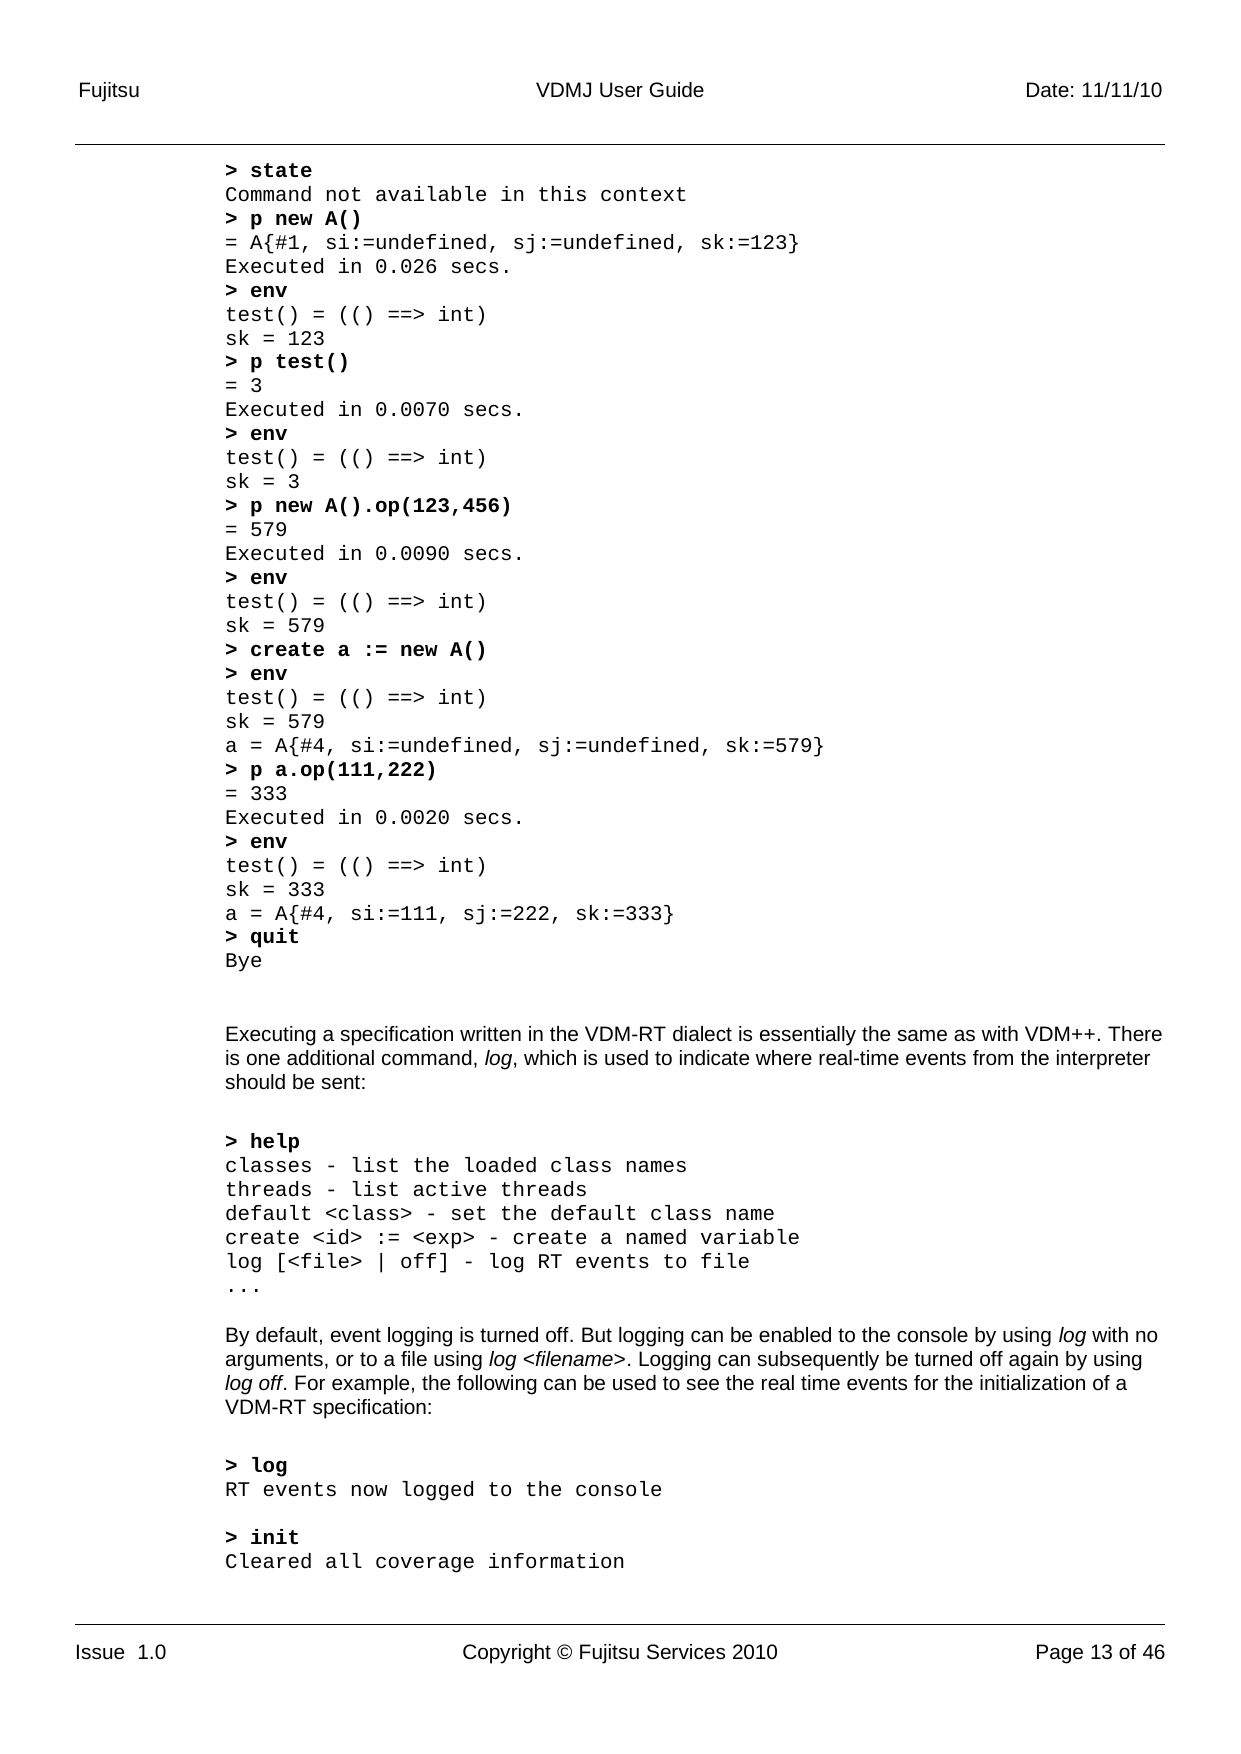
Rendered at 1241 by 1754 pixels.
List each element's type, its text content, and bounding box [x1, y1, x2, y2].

text test() = (() ==> int) [225, 303, 1165, 327]
text Cleared all coverage information [225, 1551, 1165, 1575]
text create <id> := <exp> - create a named variable [225, 1227, 1165, 1251]
text > env [225, 831, 1165, 854]
text > env [225, 423, 1165, 447]
text Bye [225, 950, 1165, 974]
text default <class> - set the default class name [225, 1203, 1165, 1227]
text sk = 123 [225, 327, 1165, 351]
text ... [225, 1274, 1165, 1298]
text sk = 579 [225, 615, 1165, 639]
text > log [225, 1455, 1165, 1479]
text > p test() [225, 351, 1165, 375]
text > p new A() [225, 208, 1165, 232]
text > help [225, 1131, 1165, 1155]
text sk = 579 [225, 711, 1165, 735]
text = A{#1, si:=undefined, sj:=undefined, sk:=123} [225, 232, 1165, 256]
text test() = (() ==> int) [225, 854, 1165, 878]
text Executed in 0.0090 secs. [225, 543, 1165, 567]
text > env [225, 567, 1165, 591]
text RT events now logged to the console [225, 1479, 1165, 1503]
text test() = (() ==> int) [225, 687, 1165, 711]
text classes - list the loaded class names [225, 1155, 1165, 1179]
text = 3 [225, 375, 1165, 399]
text test() = (() ==> int) [225, 447, 1165, 471]
text = 333 [225, 783, 1165, 807]
text Executed in 0.026 secs. [225, 256, 1165, 279]
text > env [225, 279, 1165, 303]
text Command not available in this context [225, 184, 1165, 208]
text > env [225, 663, 1165, 687]
text > quit [225, 926, 1165, 950]
text > p a.op(111,222) [225, 759, 1165, 783]
text test() = (() ==> int) [225, 591, 1165, 615]
text a = A{#4, si:=111, sj:=222, sk:=333} [225, 902, 1165, 926]
text sk = 3 [225, 471, 1165, 495]
text log [<file> | off] - log RT events to file [225, 1251, 1165, 1274]
text Executed in 0.0070 secs. [225, 399, 1165, 423]
text Executed in 0.0020 secs. [225, 807, 1165, 831]
text > state [225, 160, 1165, 184]
text threads - list active threads [225, 1179, 1165, 1203]
text = 579 [225, 519, 1165, 543]
text a = A{#4, si:=undefined, sj:=undefined, sk:=579} [225, 735, 1165, 759]
text > init [225, 1527, 1165, 1551]
text > create a := new A() [225, 639, 1165, 663]
text Executing a specification written in the VDM-RT dialect is essentially the same as with VDM++. There is one additional command, log, which is used to indicate where real-time events from the interpreter should be sent: [225, 1022, 1165, 1094]
text sk = 333 [225, 878, 1165, 902]
text By default, event logging is turned off. But logging can be enabled to the console by using log with no arguments, or to a file using log <filename>. Logging can subsequently be turned off again by using log off. For example, the following can be used to see the real time events for the initialization of a VDM-RT specification: [225, 1322, 1165, 1419]
text > p new A().op(123,456) [225, 495, 1165, 519]
